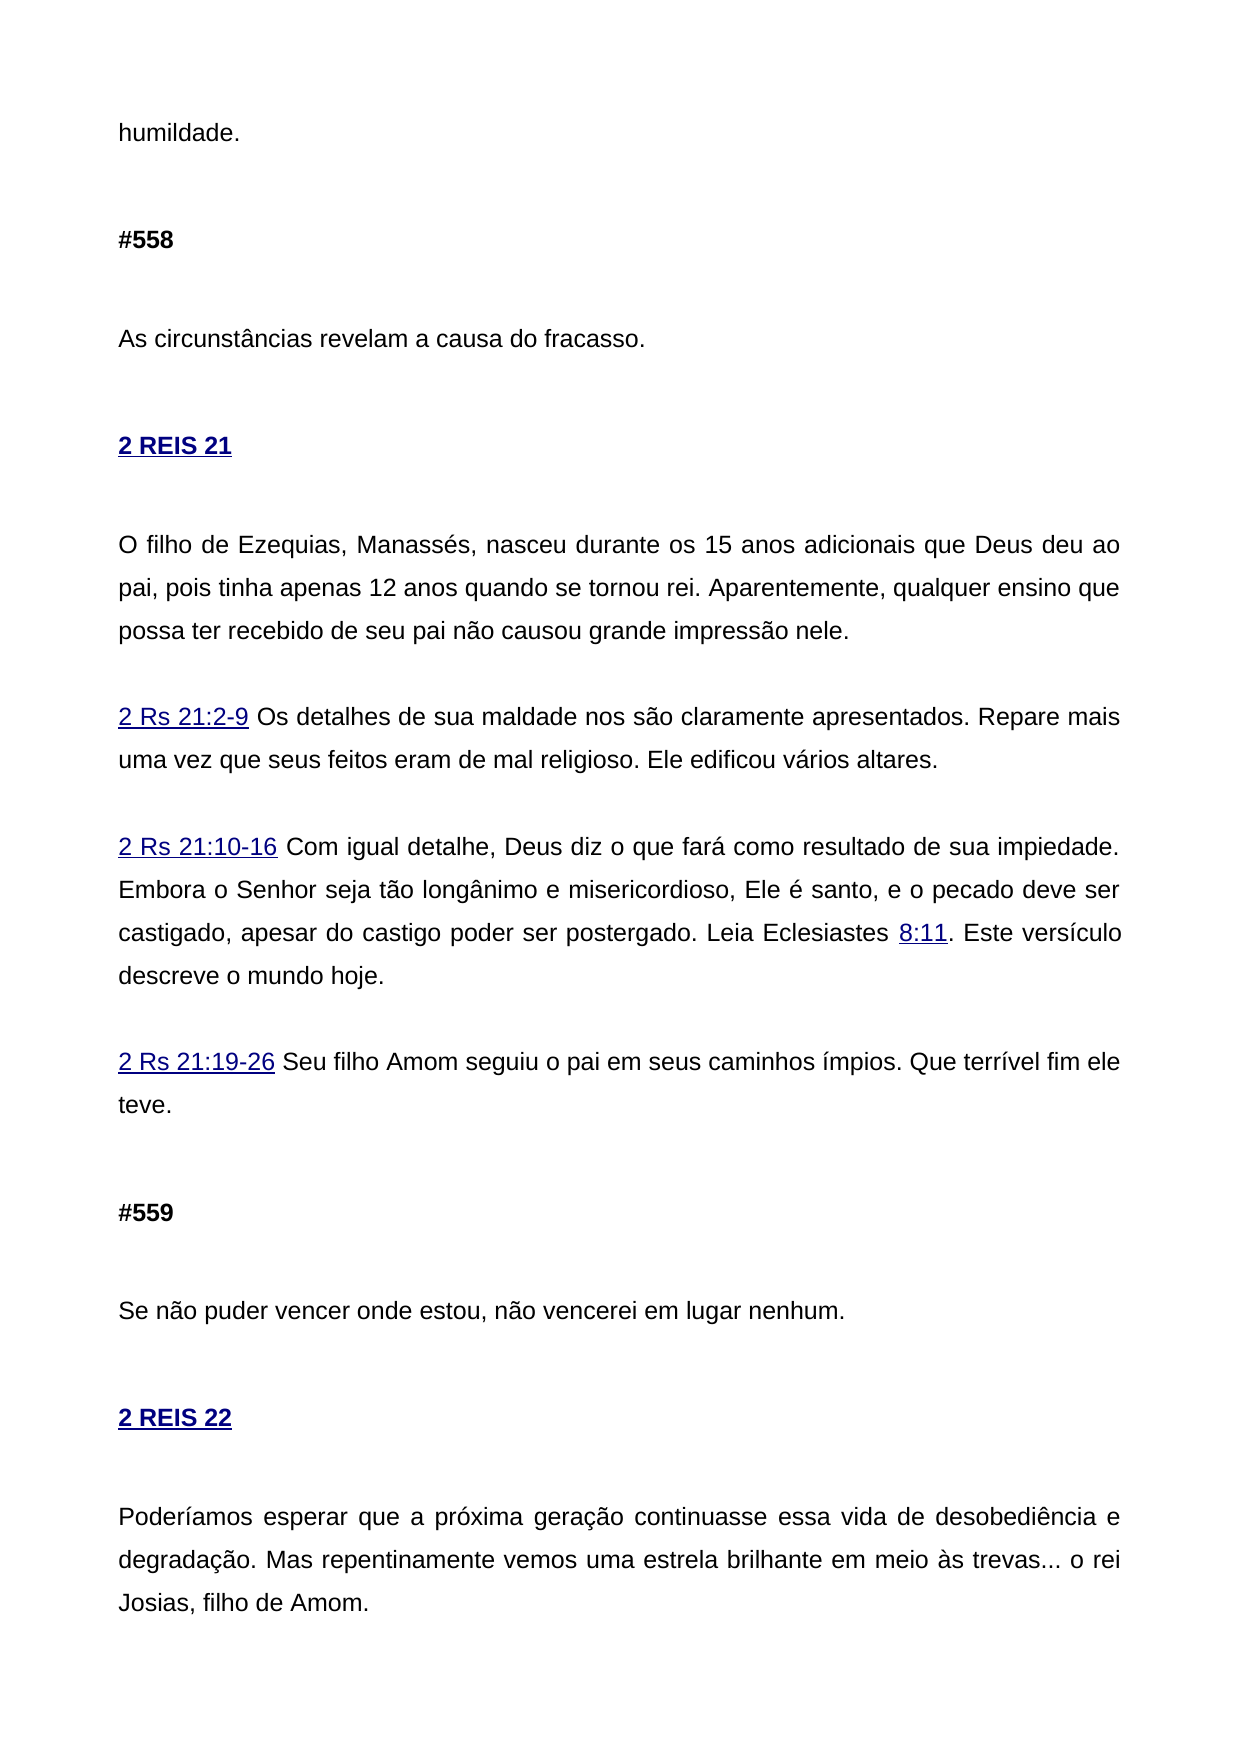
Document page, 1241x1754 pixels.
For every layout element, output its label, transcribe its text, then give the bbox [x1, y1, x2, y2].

text Se não puder vencer onde estou, não vencerei em lugar nenhum. [118, 1296, 1122, 1325]
subtitle #558 [118, 225, 1122, 254]
text 2 Rs 21:19-26 Seu filho Amom seguiu o pai em seus caminhos ímpios. Que terrível fim ele teve. [118, 1047, 1122, 1119]
text As circunstâncias revelam a causa do fracasso. [118, 324, 1122, 353]
subtitle #559 [118, 1197, 1122, 1226]
text O filho de Ezequias, Manassés, nasceu durante os 15 anos adicionais que Deus deu ao pai, pois tinha apenas 12 anos quando se tornou rei. Aparentemente, qualquer ensino que possa ter recebido de seu pai não causou grande impressão nele. [118, 530, 1122, 645]
text Poderíamos esperar que a próxima geração continuasse essa vida de desobediência e degradação. Mas repentinamente vemos uma estrela brilhante em meio às trevas... o rei Josias, filho de Amom. [118, 1502, 1122, 1617]
subtitle 2 REIS 21 [118, 431, 1122, 460]
subtitle 2 REIS 22 [118, 1403, 1122, 1432]
text humildade. [118, 118, 1122, 147]
text 2 Rs 21:10-16 Com igual detalhe, Deus diz o que fará como resultado de sua impiedade. Embora o Senhor seja tão longânimo e misericordioso, Ele é santo, e o pecado deve ser castigado, apesar do castigo poder ser postergado. Leia Eclesiastes 8:11. Este versículo descreve o mundo hoje. [118, 832, 1122, 990]
text 2 Rs 21:2-9 Os detalhes de sua maldade nos são claramente apresentados. Repare mais uma vez que seus feitos eram de mal religioso. Ele edificou vários altares. [118, 702, 1122, 774]
